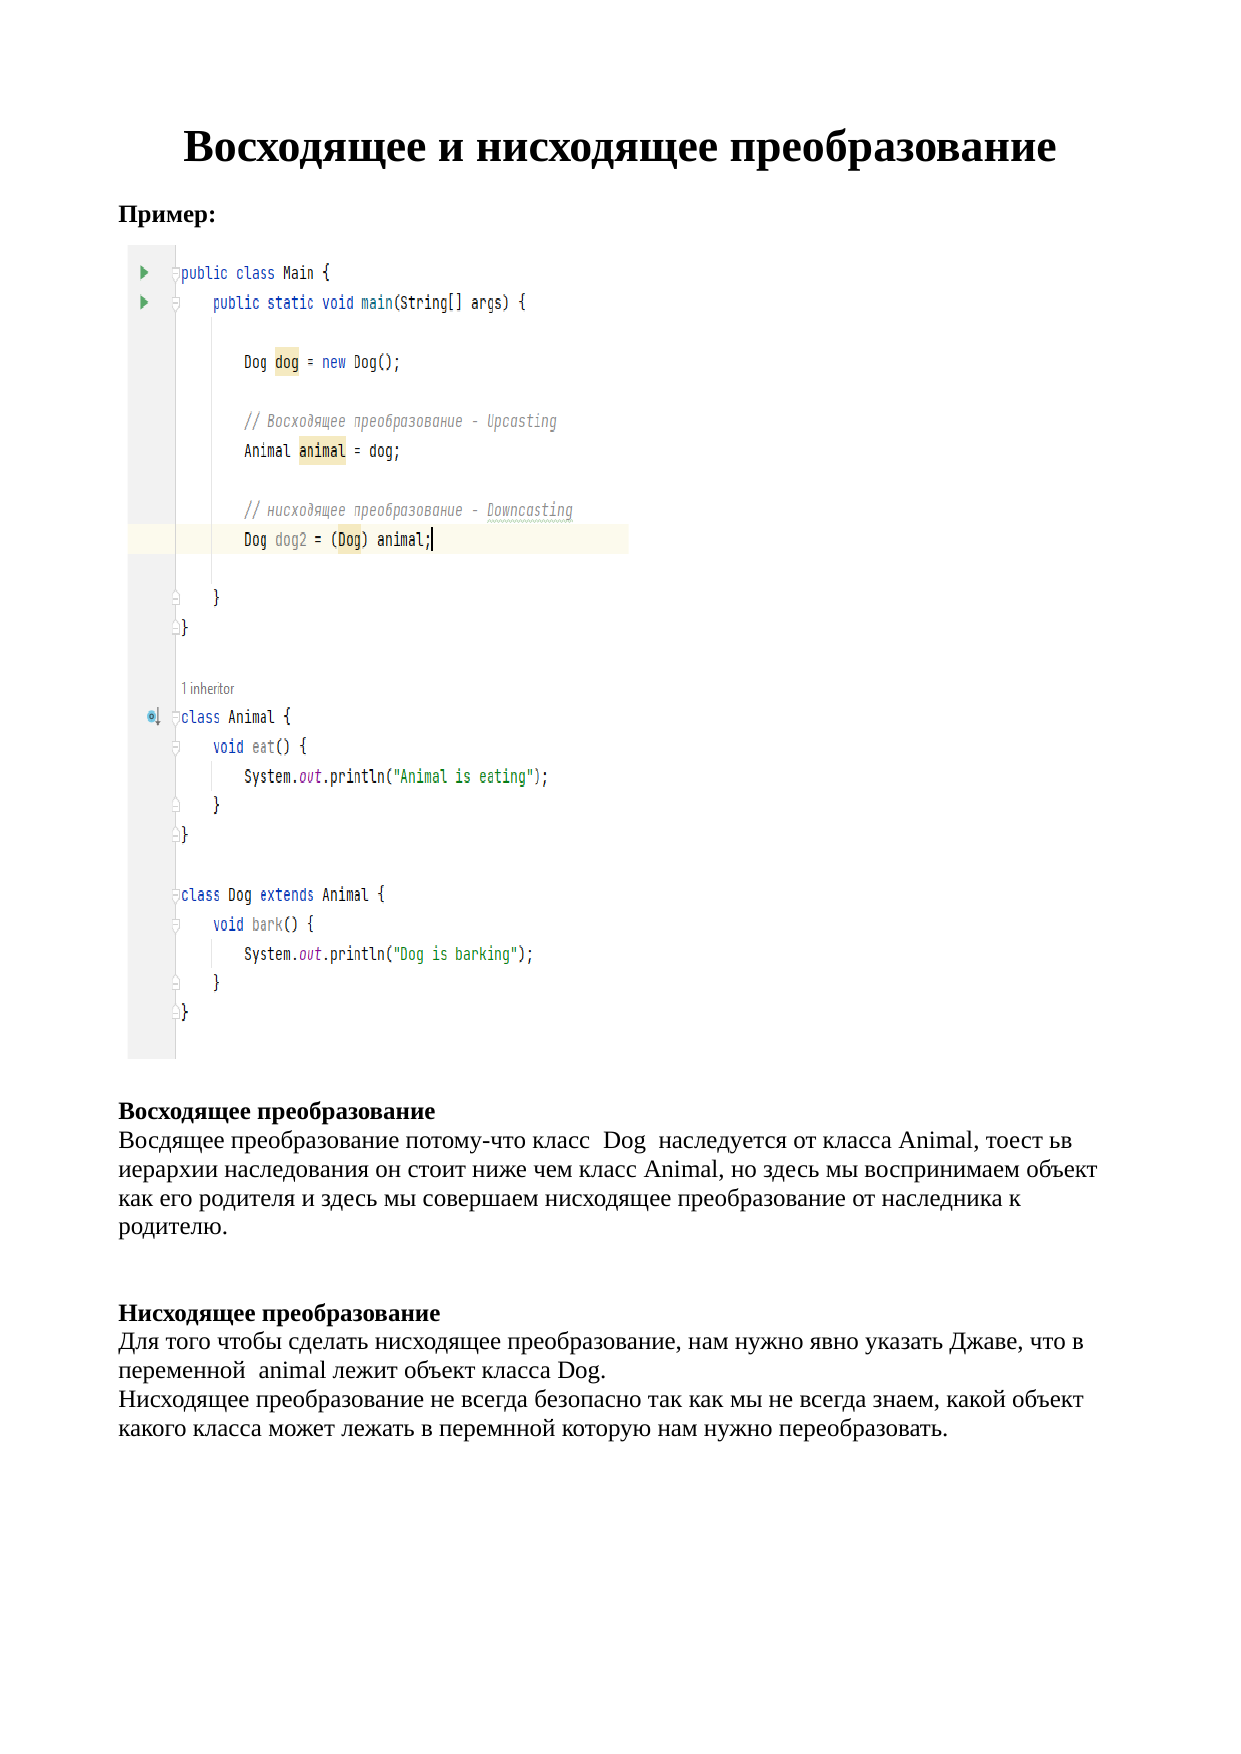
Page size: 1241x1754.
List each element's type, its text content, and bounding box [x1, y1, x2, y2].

text Нисходящее преобразование не всегда безопасно так как мы не всегда знаем, какой объект какого класса может лежать в перемнной которую нам нужно переобразовать. [118, 1384, 1122, 1441]
picture [127, 245, 629, 1059]
text Восходящее и нисходящее преобразование [118, 118, 1122, 171]
text Пример: [118, 199, 1122, 228]
text Восходящее преобразование [118, 1096, 1122, 1125]
text Восдящее преобразование потому-что класс Dog наследуется от класса Animal, тоест ьв иерархии наследования он стоит ниже чем класс Animal, но здесь мы воспринимаем объект как его родителя и здесь мы совершаем нисходящее преобразование от наследника к родителю. [118, 1125, 1122, 1240]
text Нисходящее преобразование [118, 1298, 1122, 1326]
text Для того чтобы сделать нисходящее преобразование, нам нужно явно указать Джаве, что в переменной animal лежит объект класса Dog. [118, 1326, 1122, 1384]
